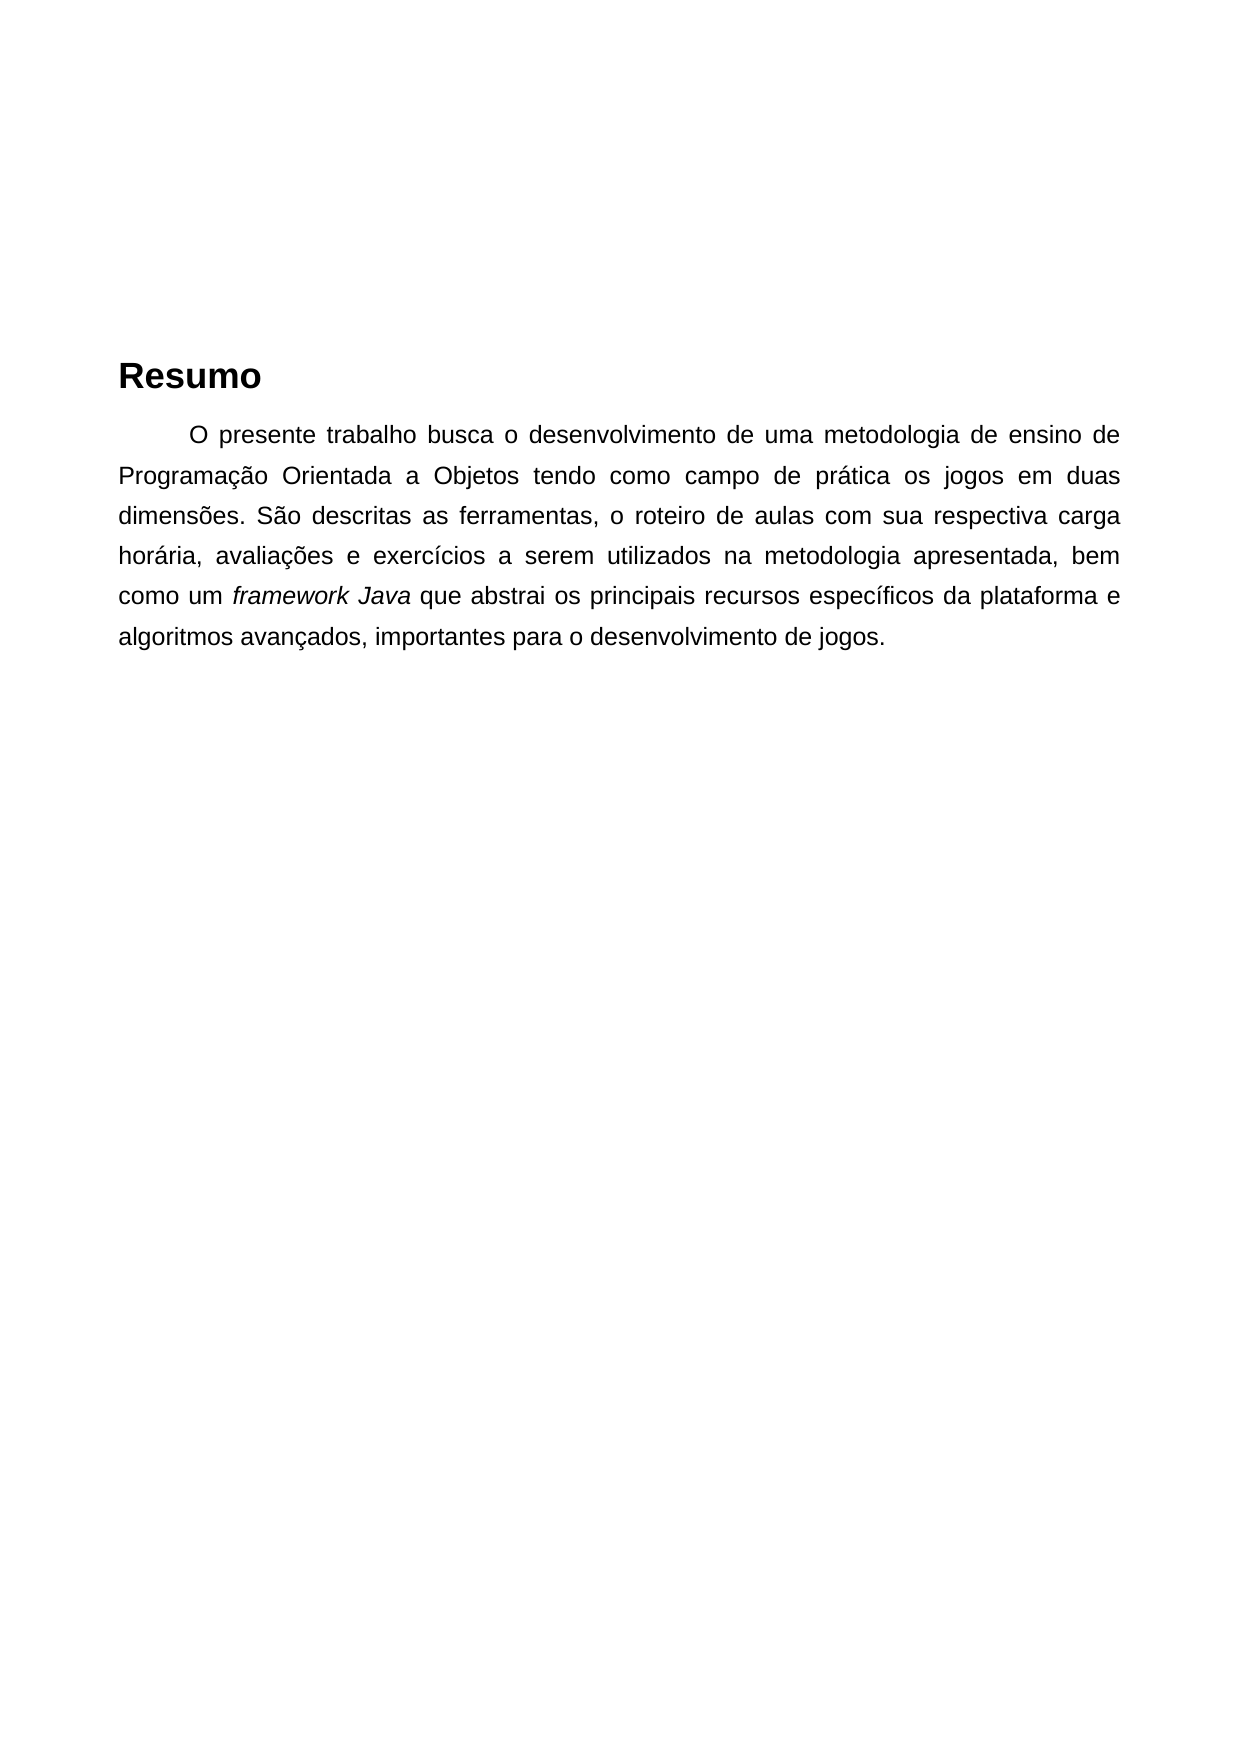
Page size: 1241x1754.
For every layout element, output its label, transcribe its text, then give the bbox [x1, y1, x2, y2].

text O presente trabalho busca o desenvolvimento de uma metodologia de ensino de Programação Orientada a Objetos tendo como campo de prática os jogos em duas dimensões. São descritas as ferramentas, o roteiro de aulas com sua respectiva carga horária, avaliações e exercícios a serem utilizados na metodologia apresentada, bem como um framework Java que abstrai os principais recursos específicos da plataforma e algoritmos avançados, importantes para o desenvolvimento de jogos. [118, 421, 1122, 650]
subtitle Resumo [118, 354, 1122, 396]
